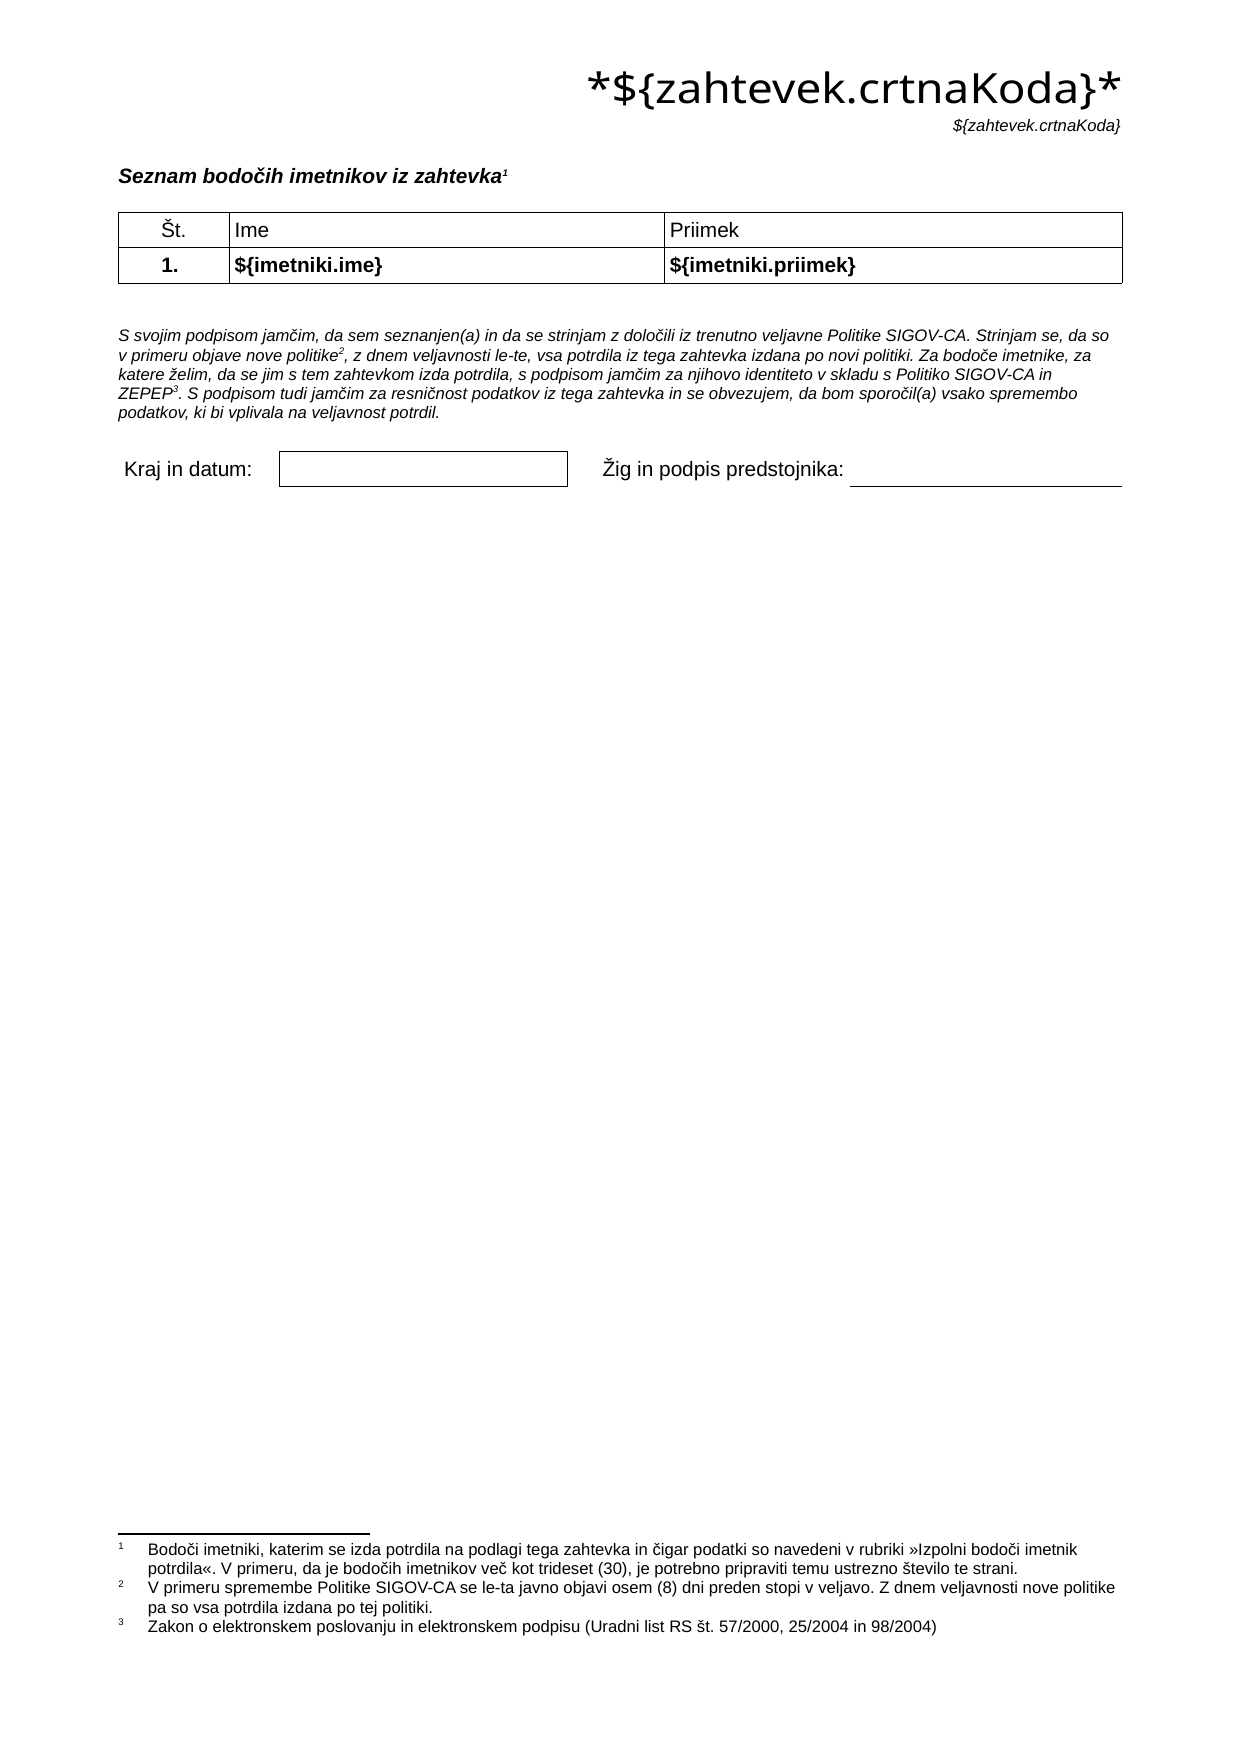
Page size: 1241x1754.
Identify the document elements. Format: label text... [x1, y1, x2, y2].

table_header Ime [230, 213, 664, 247]
table_header Kraj in datum: [118, 451, 279, 486]
text ${zahtevek.crtnaKoda} [118, 116, 1122, 135]
table_header [850, 451, 1122, 486]
table_cell ${imetniki.priimek} [665, 248, 1122, 283]
table_header Priimek [665, 213, 1122, 247]
text S svojim podpisom jamčim, da sem seznanjen(a) in da se strinjam z določili iz trenutno veljavne Politike SIGOV-CA. Strinjam se, da so v primeru objave nove politike, z dnem veljavnosti le-te, vsa potrdila iz tega zahtevka izdana po novi politiki. Za bodoče imetnike, za katere želim, da se jim s tem zahtevkom izda potrdila, s podpisom jamčim za njihovo identiteto v skladu s Politiko SIGOV-CA in ZEPEP. S podpisom tudi jamčim za resničnost podatkov iz tega zahtevka in se obvezujem, da bom sporočil(a) vsako spremembo podatkov, ki bi vplivala na veljavnost potrdil. [118, 326, 1122, 422]
text *${zahtevek.crtnaKoda}* [118, 59, 1122, 116]
table_header Št. [119, 213, 229, 247]
table_cell ${imetniki.ime} [230, 248, 664, 283]
text Zakon o elektronskem poslovanju in elektronskem podpisu (Uradni list RS št. 57/2000, 25/2004 in 98/2004) [118, 1617, 1122, 1636]
table_header [280, 452, 567, 486]
text Bodoči imetniki, katerim se izda potrdila na podlagi tega zahtevka in čigar podatki so navedeni v rubriki »Izpolni bodoči imetnik potrdila«. V primeru, da je bodočih imetnikov več kot trideset (30), je potrebno pripraviti temu ustrezno število te strani. [118, 1540, 1122, 1578]
text V primeru spremembe Politike SIGOV-CA se le-ta javno objavi osem (8) dni preden stopi v veljavo. Z dnem veljavnosti nove politike pa so vsa potrdila izdana po tej politiki. [118, 1578, 1122, 1617]
text Seznam bodočih imetnikov iz zahtevka [118, 164, 1122, 188]
table_header Žig in podpis predstojnika: [568, 451, 850, 486]
table_cell [119, 248, 229, 283]
